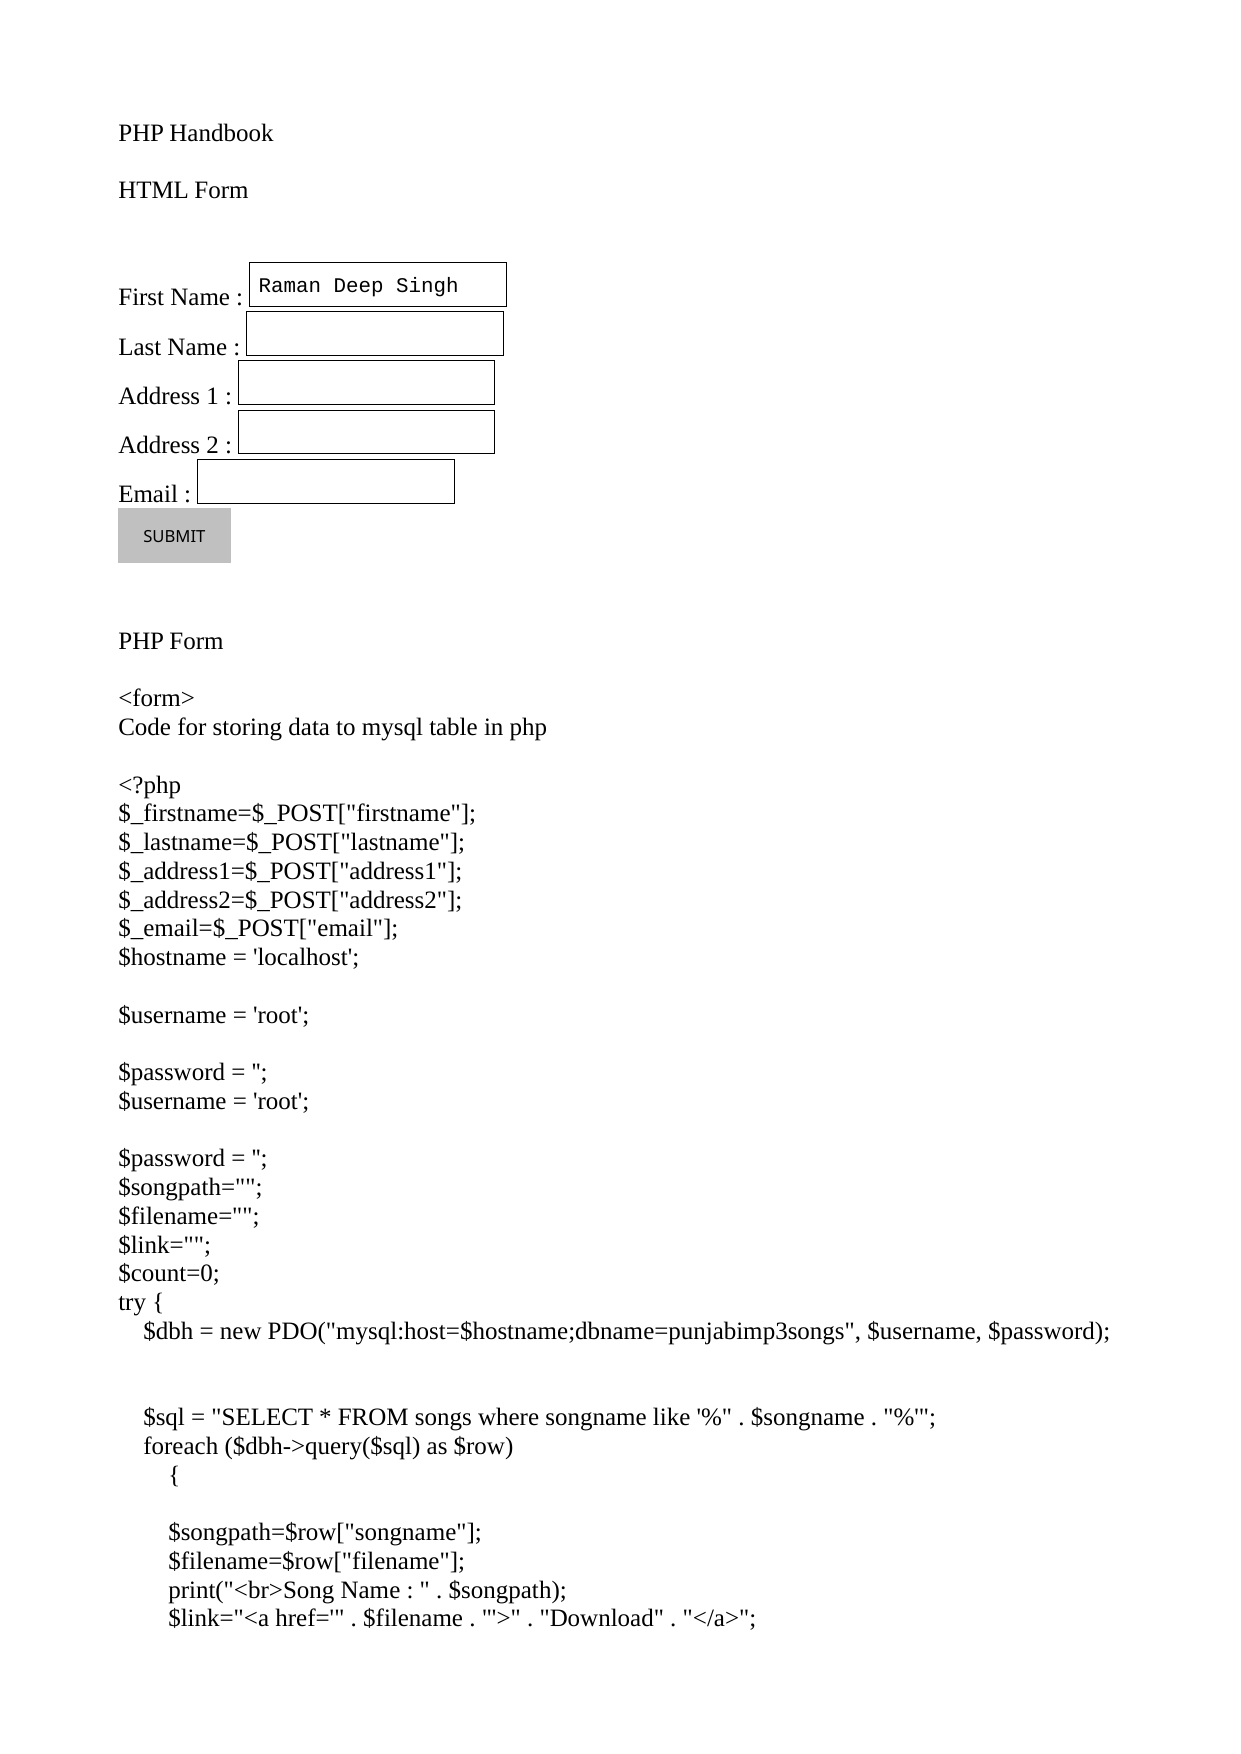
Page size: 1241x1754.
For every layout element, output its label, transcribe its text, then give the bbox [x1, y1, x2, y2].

text $password = ''; [118, 1143, 1122, 1172]
text $link="<a href='" . $filename . "'>" . "Download" . "</a>"; [118, 1603, 1122, 1632]
text First Name : Last Name : Address 1 : Address 2 : Email : [118, 262, 1122, 568]
text $_address2=$_POST["address2"]; [118, 885, 1122, 913]
text HTML Form [118, 176, 1122, 204]
text PHP Form [118, 626, 1122, 655]
text $_email=$_POST["email"]; [118, 913, 1122, 942]
text print("<br>Song Name : " . $songpath); [118, 1575, 1122, 1603]
text try { [118, 1287, 1122, 1316]
text $username = 'root'; [118, 1000, 1122, 1028]
text $_firstname=$_POST["firstname"]; [118, 798, 1122, 827]
text $count=0; [118, 1258, 1122, 1287]
text <form> [118, 683, 1122, 712]
text Code for storing data to mysql table in php [118, 712, 1122, 741]
text $songpath=$row["songname"]; [118, 1517, 1122, 1546]
text { [118, 1460, 1122, 1488]
text $sql = "SELECT * FROM songs where songname like '%" . $songname . "%'"; [118, 1402, 1122, 1431]
text $username = 'root'; [118, 1086, 1122, 1115]
text $_lastname=$_POST["lastname"]; [118, 827, 1122, 856]
text <?php [118, 770, 1122, 798]
text $hostname = 'localhost'; [118, 942, 1122, 971]
text $dbh = new PDO("mysql:host=$hostname;dbname=punjabimp3songs", $username, $password); [118, 1316, 1122, 1345]
text $link=""; [118, 1230, 1122, 1258]
text $password = ''; [118, 1057, 1122, 1086]
text PHP Handbook [118, 118, 1122, 147]
text foreach ($dbh->query($sql) as $row) [118, 1431, 1122, 1460]
text $songpath=""; [118, 1172, 1122, 1201]
text $_address1=$_POST["address1"]; [118, 856, 1122, 885]
text $filename=$row["filename"]; [118, 1546, 1122, 1575]
text $filename=""; [118, 1201, 1122, 1230]
